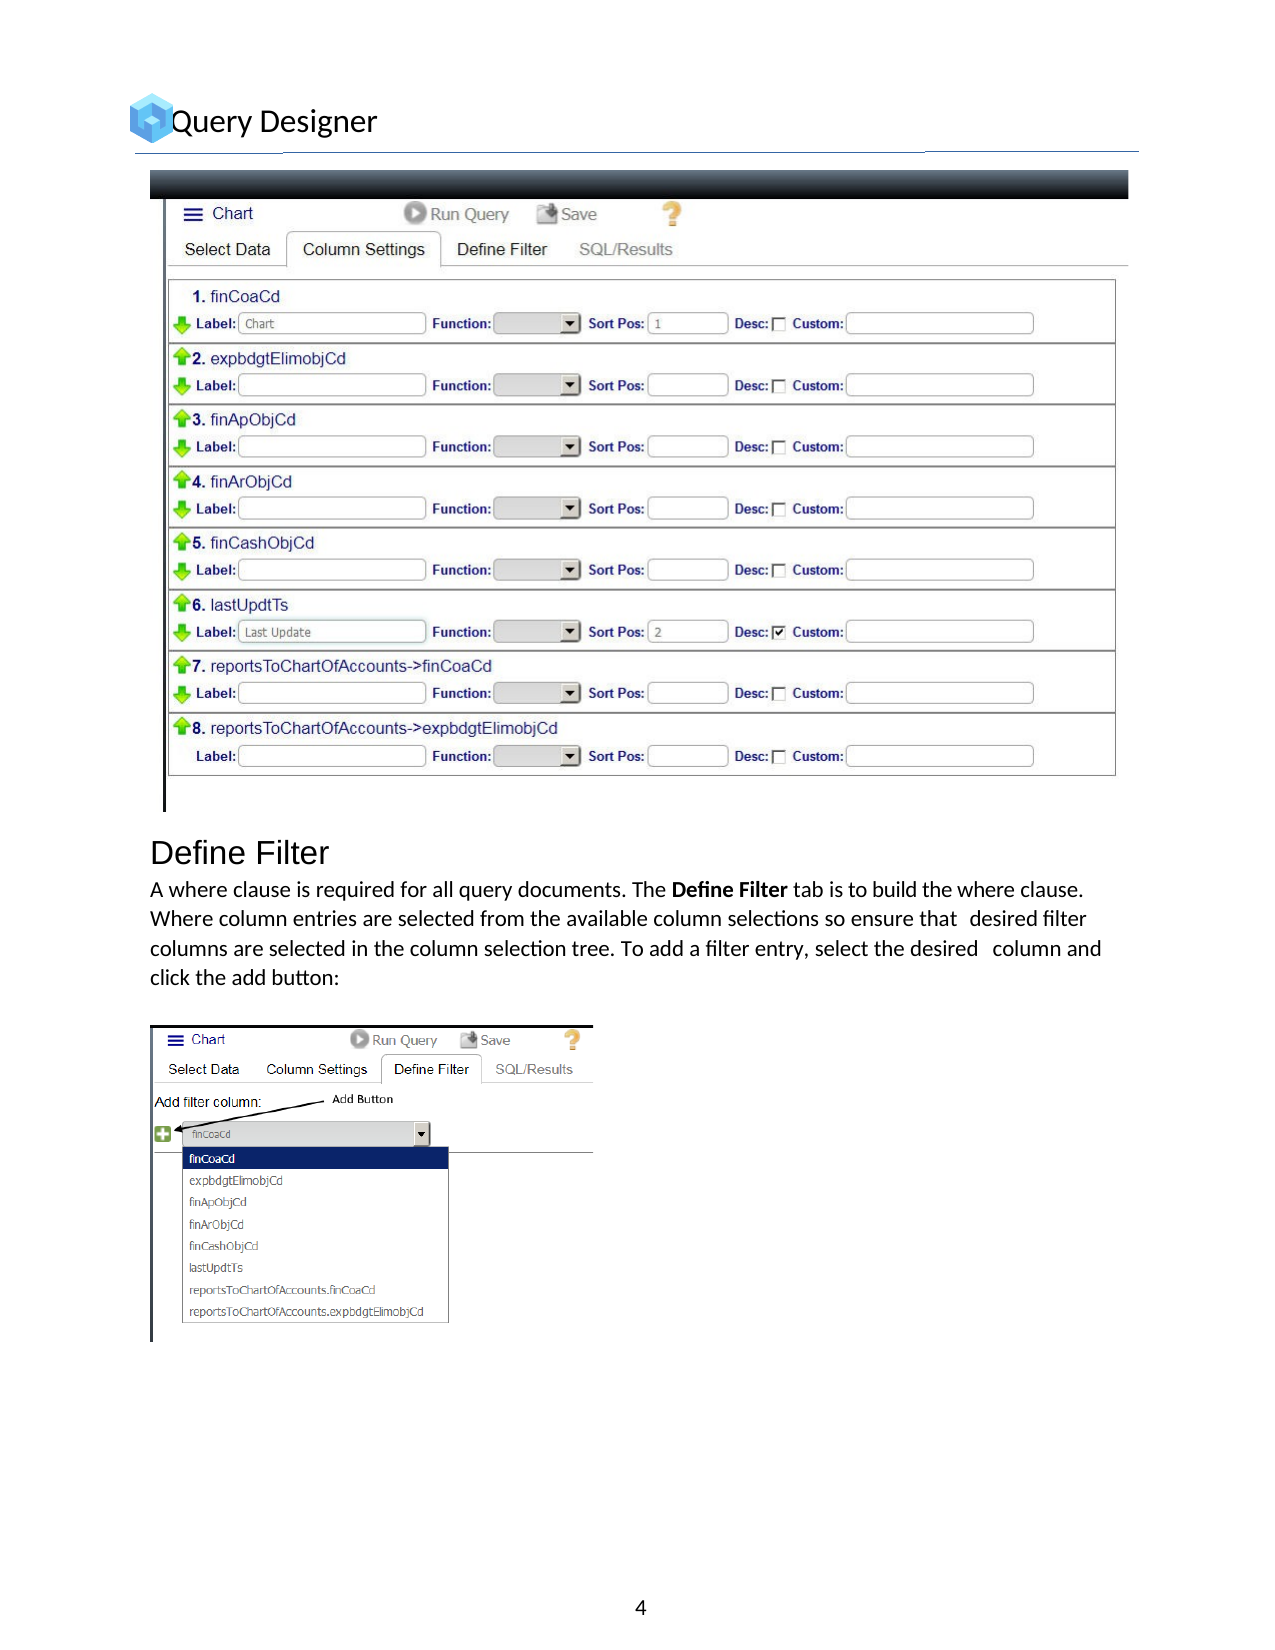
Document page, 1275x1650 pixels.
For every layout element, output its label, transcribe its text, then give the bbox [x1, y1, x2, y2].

picture [130, 93, 173, 143]
text A where clause is required for all query documents. The Define Filter tab is to build the where clause. Where column entries are selected from the available column selections so ensure that desired filter columns are selected in the column selection tree. To add a filter entry, select the desired column and click the add button: [150, 875, 1124, 991]
picture [150, 1025, 594, 1342]
subtitle Define Filter [150, 833, 1142, 872]
picture [150, 170, 1129, 812]
